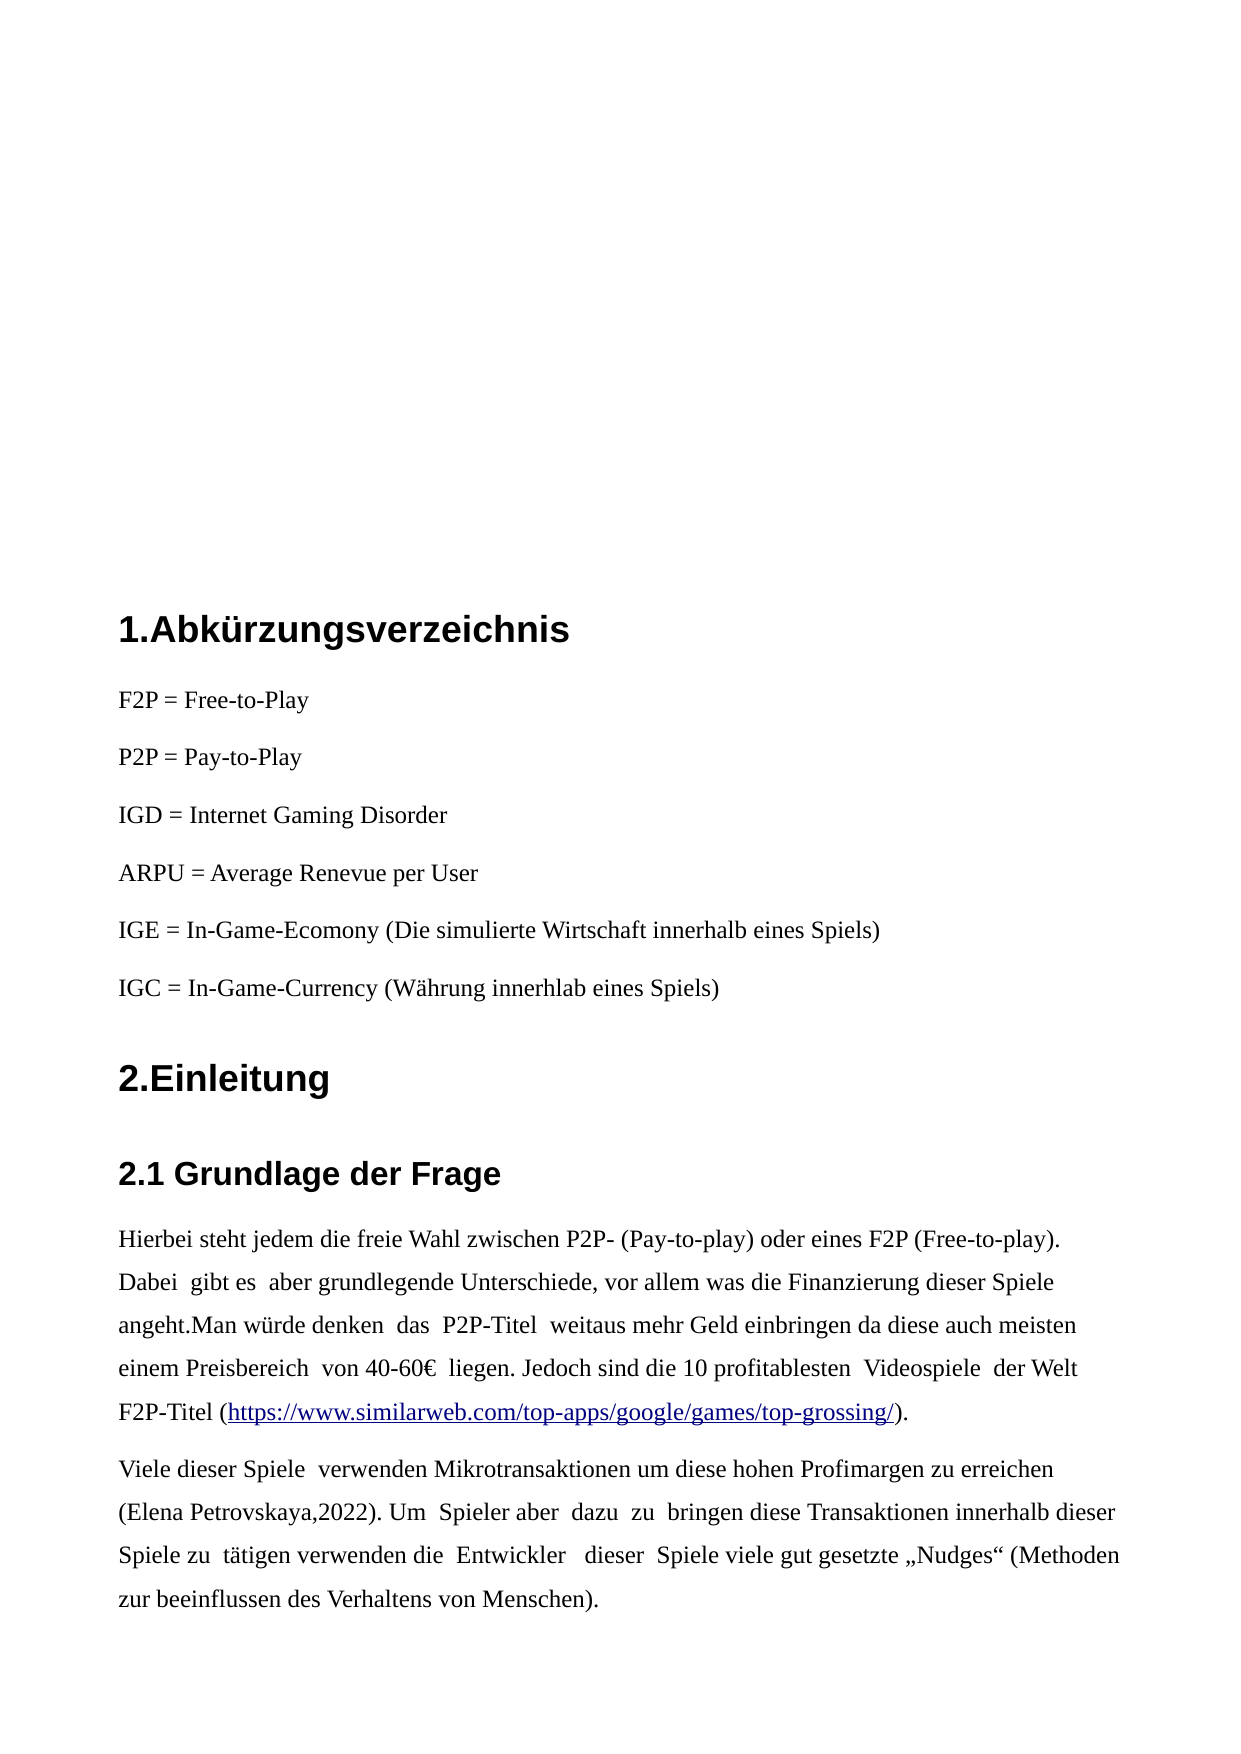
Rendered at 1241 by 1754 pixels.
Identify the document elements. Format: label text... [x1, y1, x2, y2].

subtitle 2.Einleitung [118, 1056, 1122, 1099]
text IGD = Internet Gaming Disorder [118, 800, 1122, 829]
text Hierbei steht jedem die freie Wahl zwischen P2P- (Pay-to-play) oder eines F2P (Free-to-play). Dabei gibt es aber grundlegende Unterschiede, vor allem was die Finanzierung dieser Spiele angeht.Man würde denken das P2P-Titel weitaus mehr Geld einbringen da diese auch meisten einem Preisbereich von 40-60€ liegen. Jedoch sind die 10 profitablesten Videospiele der Welt F2P-Titel (https://www.similarweb.com/top-apps/google/games/top-grossing/). [118, 1224, 1122, 1425]
text ARPU = Average Renevue per User [118, 858, 1122, 887]
text IGE = In-Game-Ecomony (Die simulierte Wirtschaft innerhalb eines Spiels) [118, 916, 1122, 944]
text P2P = Pay-to-Play [118, 742, 1122, 771]
subtitle 1.Abkürzungsverzeichnis [118, 608, 1122, 651]
text F2P = Free-to-Play [118, 685, 1122, 713]
text IGC = In-Game-Currency (Währung innerhlab eines Spiels) [118, 973, 1122, 1002]
subtitle 2.1 Grundlage der Frage [118, 1154, 1122, 1192]
text Viele dieser Spiele verwenden Mikrotransaktionen um diese hohen Profimargen zu erreichen (Elena Petrovskaya,2022). Um Spieler aber dazu zu bringen diese Transaktionen innerhalb dieser Spiele zu tätigen verwenden die Entwickler dieser Spiele viele gut gesetzte „Nudges“ (Methoden zur beeinflussen des Verhaltens von Menschen). [118, 1454, 1122, 1612]
